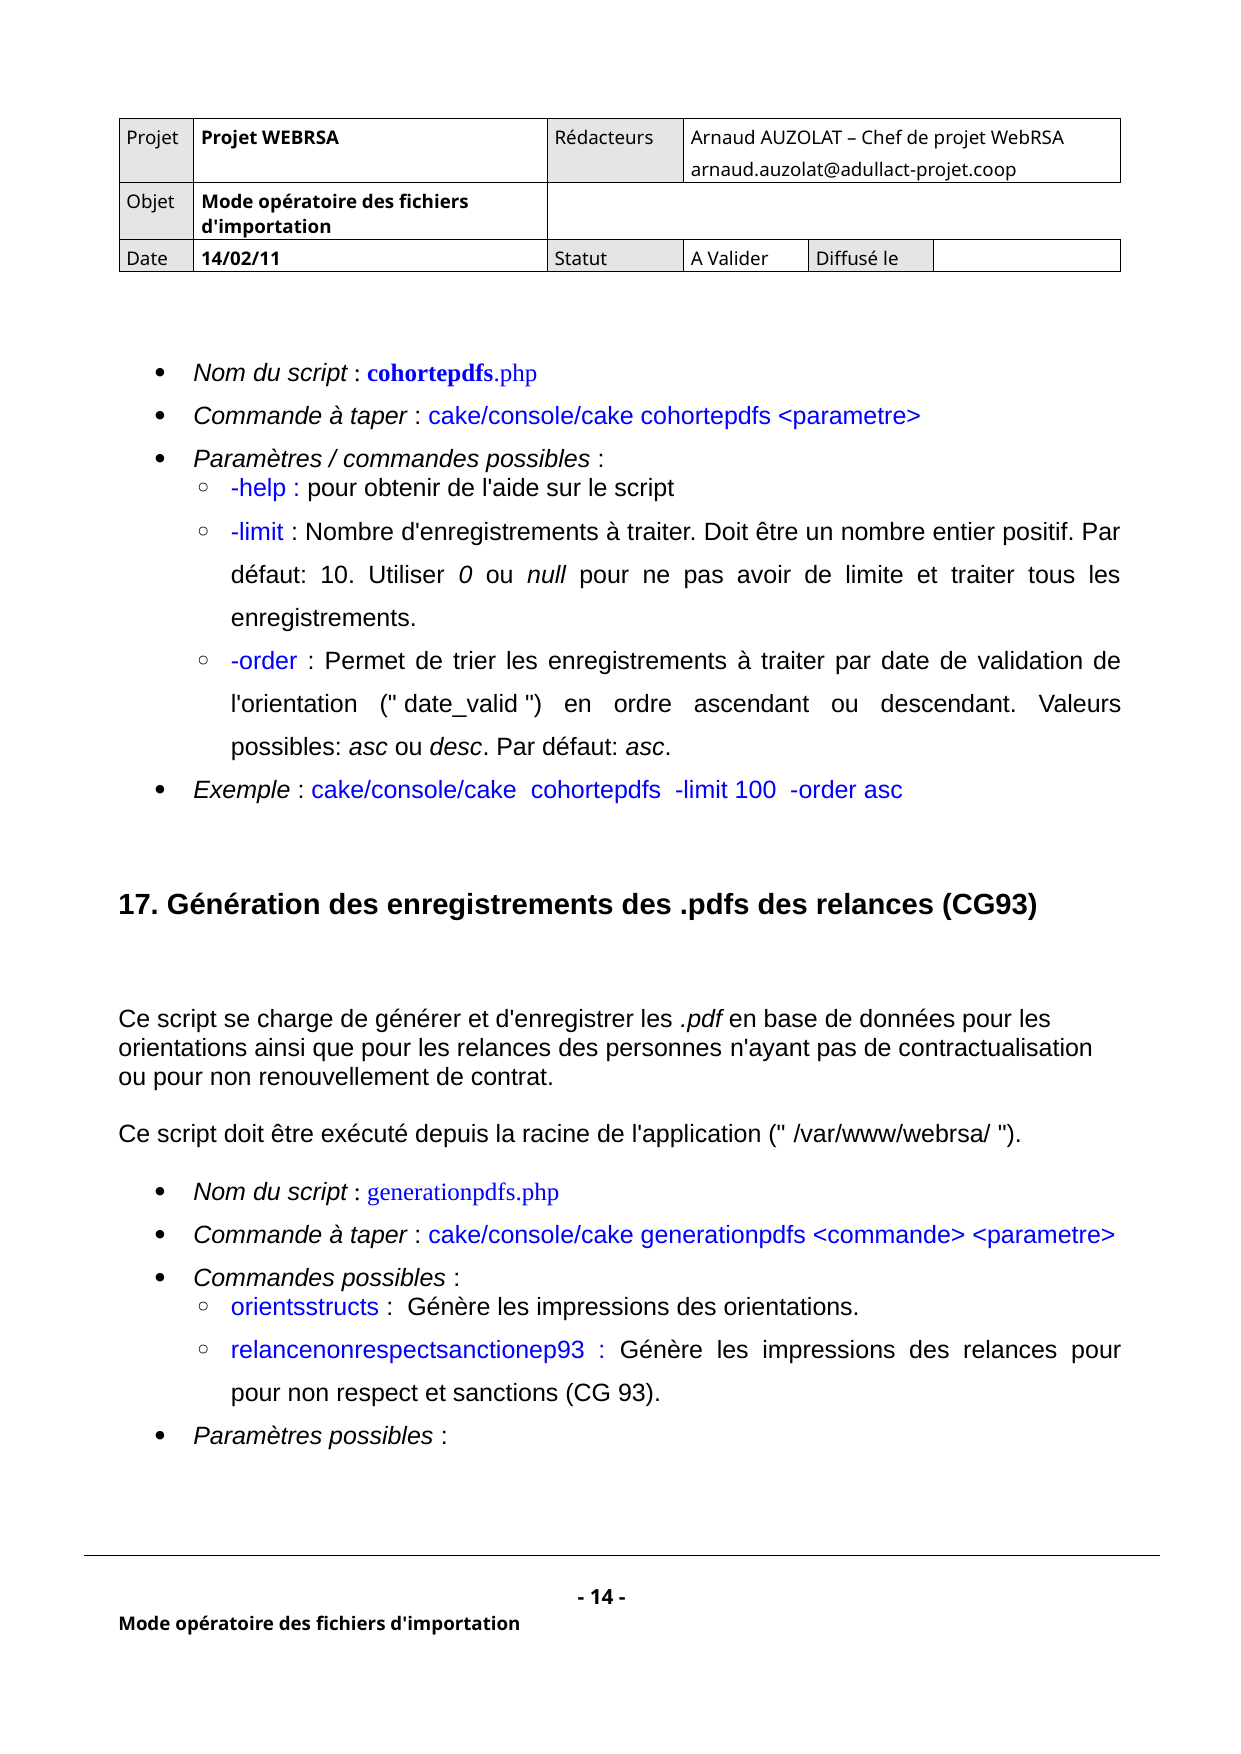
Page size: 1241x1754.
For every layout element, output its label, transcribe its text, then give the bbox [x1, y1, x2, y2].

list Commande à taper : cake/console/cake generationpdfs <commande> <parametre> [156, 1220, 1122, 1248]
list Exemple : cake/console/cake cohortepdfs -limit 100 -order asc [156, 776, 1122, 804]
list Paramètres possibles : [156, 1421, 1122, 1450]
list -help : pour obtenir de l'aide sur le script [193, 473, 1122, 502]
text Ce script se charge de générer et d'enregistrer les .pdf en base de données pour les orientations ainsi que pour les relances des personnes n'ayant pas de contractualisation ou pour non renouvellement de contrat. [118, 1004, 1122, 1090]
list Commandes possibles : [156, 1263, 1122, 1292]
list relancenonrespectsanctionep93 : Génère les impressions des relances pour pour non respect et sanctions (CG 93). [193, 1335, 1122, 1407]
list Commande à taper : cake/console/cake cohortepdfs <parametre> [156, 401, 1122, 430]
list orientsstructs : Génère les impressions des orientations. [193, 1292, 1122, 1321]
list -limit : Nombre d'enregistrements à traiter. Doit être un nombre entier positif. Par défaut: 10. Utiliser 0 ou null pour ne pas avoir de limite et traiter tous les enregistrements. [193, 517, 1122, 632]
list Paramètres / commandes possibles : [156, 444, 1122, 473]
list Nom du script : cohortepdfs.php [156, 358, 1122, 387]
list -order : Permet de trier les enregistrements à traiter par date de validation de l'orientation (" date_valid ") en ordre ascendant ou descendant. Valeurs possibles: asc ou desc. Par défaut: asc. [193, 646, 1122, 761]
subtitle 17. Génération des enregistrements des .pdfs des relances (CG93) [118, 887, 1122, 920]
text Ce script doit être exécuté depuis la racine de l'application (" /var/www/webrsa/ "). [118, 1119, 1122, 1148]
list Nom du script : generationpdfs.php [156, 1176, 1122, 1205]
